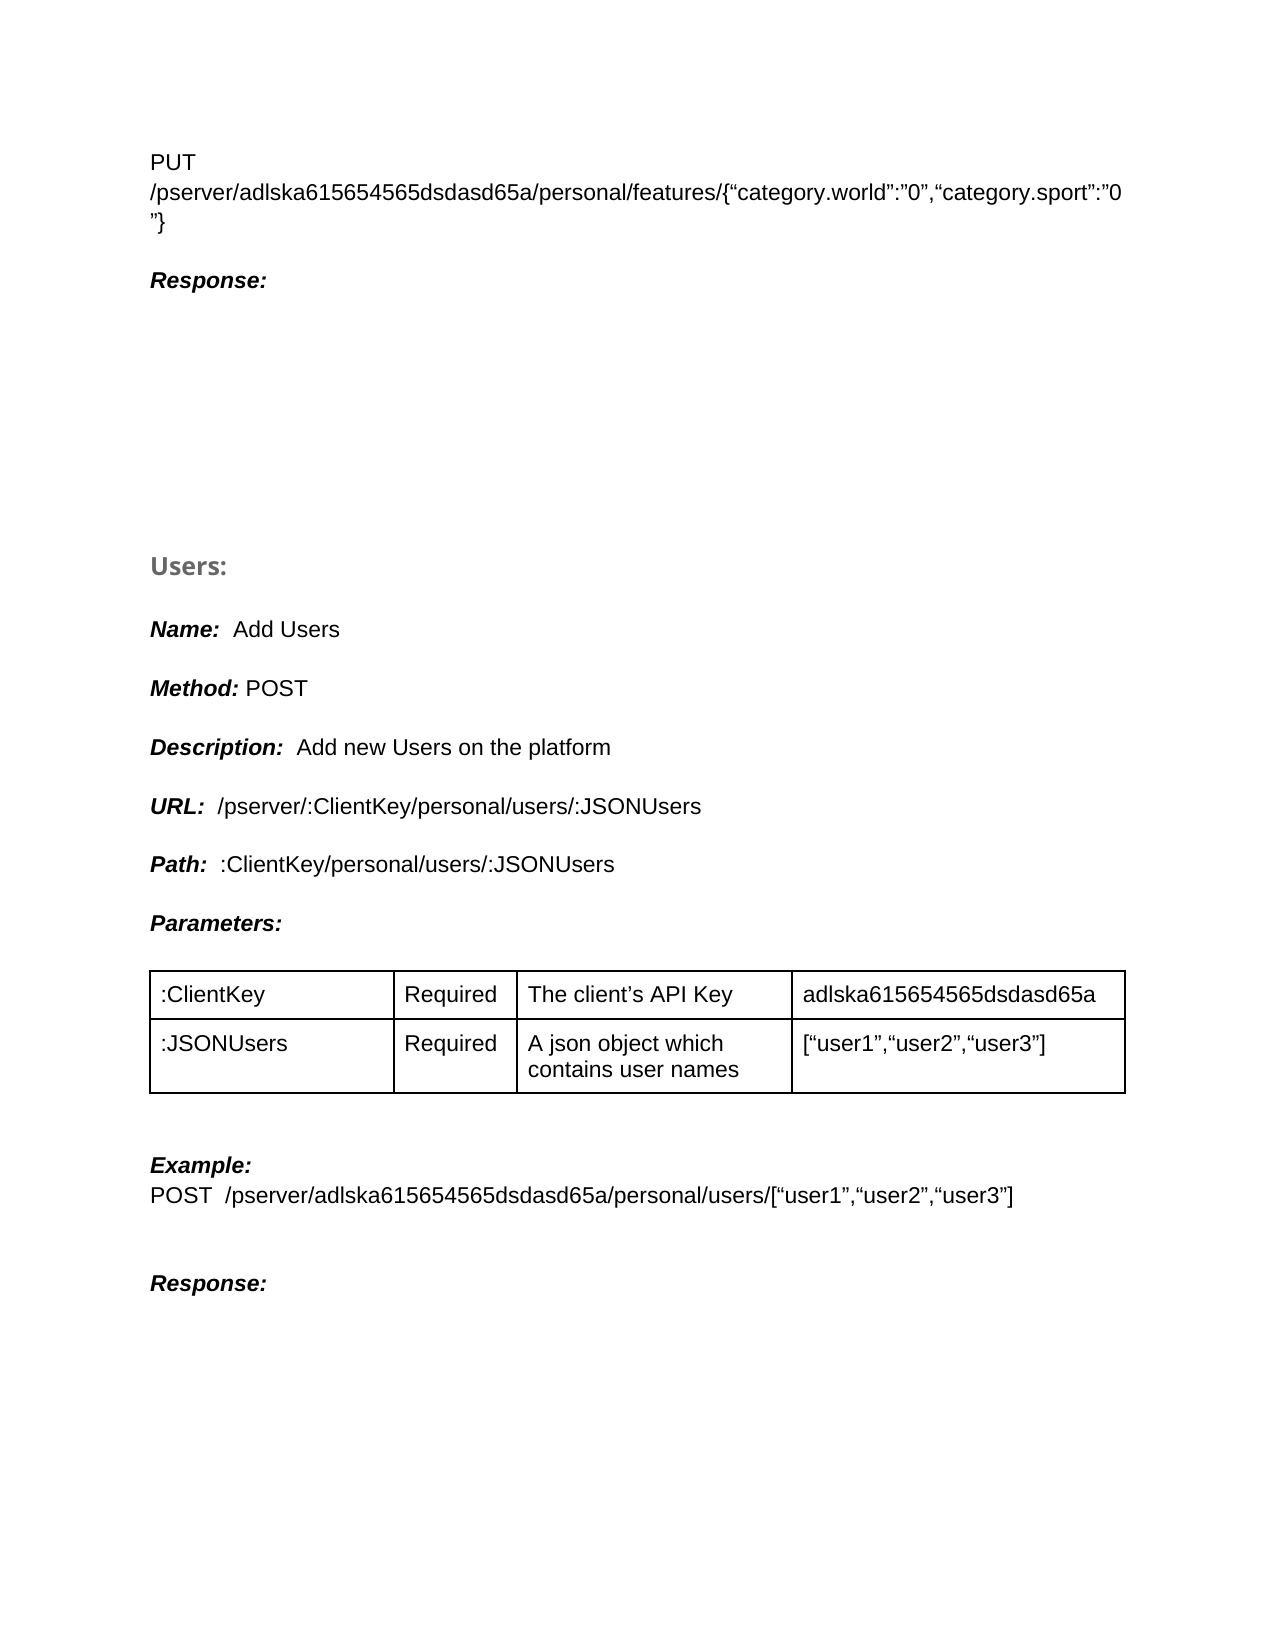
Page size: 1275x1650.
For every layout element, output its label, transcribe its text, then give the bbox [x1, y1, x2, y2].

text Response: [150, 1271, 1125, 1296]
table_cell :JSONUsers [151, 1020, 393, 1092]
text Response: [150, 267, 1125, 293]
text Path: :ClientKey/personal/users/:JSONUsers [150, 852, 1125, 878]
text PUT /pserver/adlska615654565dsdasd65a/personal/features/{“category.world”:”0”,“category.sport”:”0”} [150, 150, 1125, 234]
text Parameters: [150, 911, 1125, 936]
subtitle Users: [150, 548, 1125, 583]
table_header adlska615654565dsdasd65a [793, 972, 1124, 1018]
text Description: Add new Users on the platform [150, 734, 1125, 760]
table_cell A json object which contains user names [518, 1020, 791, 1092]
text POST /pserver/adlska615654565dsdasd65a/personal/users/[“user1”,“user2”,“user3”] [150, 1182, 1125, 1208]
text Example: [150, 1153, 1125, 1179]
text Method: POST [150, 676, 1125, 701]
table_cell Required [395, 1020, 516, 1092]
table_cell [“user1”,“user2”,“user3”] [793, 1020, 1124, 1092]
table_header The client’s API Key [518, 972, 791, 1018]
text URL: /pserver/:ClientKey/personal/users/:JSONUsers [150, 793, 1125, 819]
table_header :ClientKey [151, 972, 393, 1018]
table_header Required [395, 972, 516, 1018]
text Name: Add Users [150, 617, 1125, 643]
